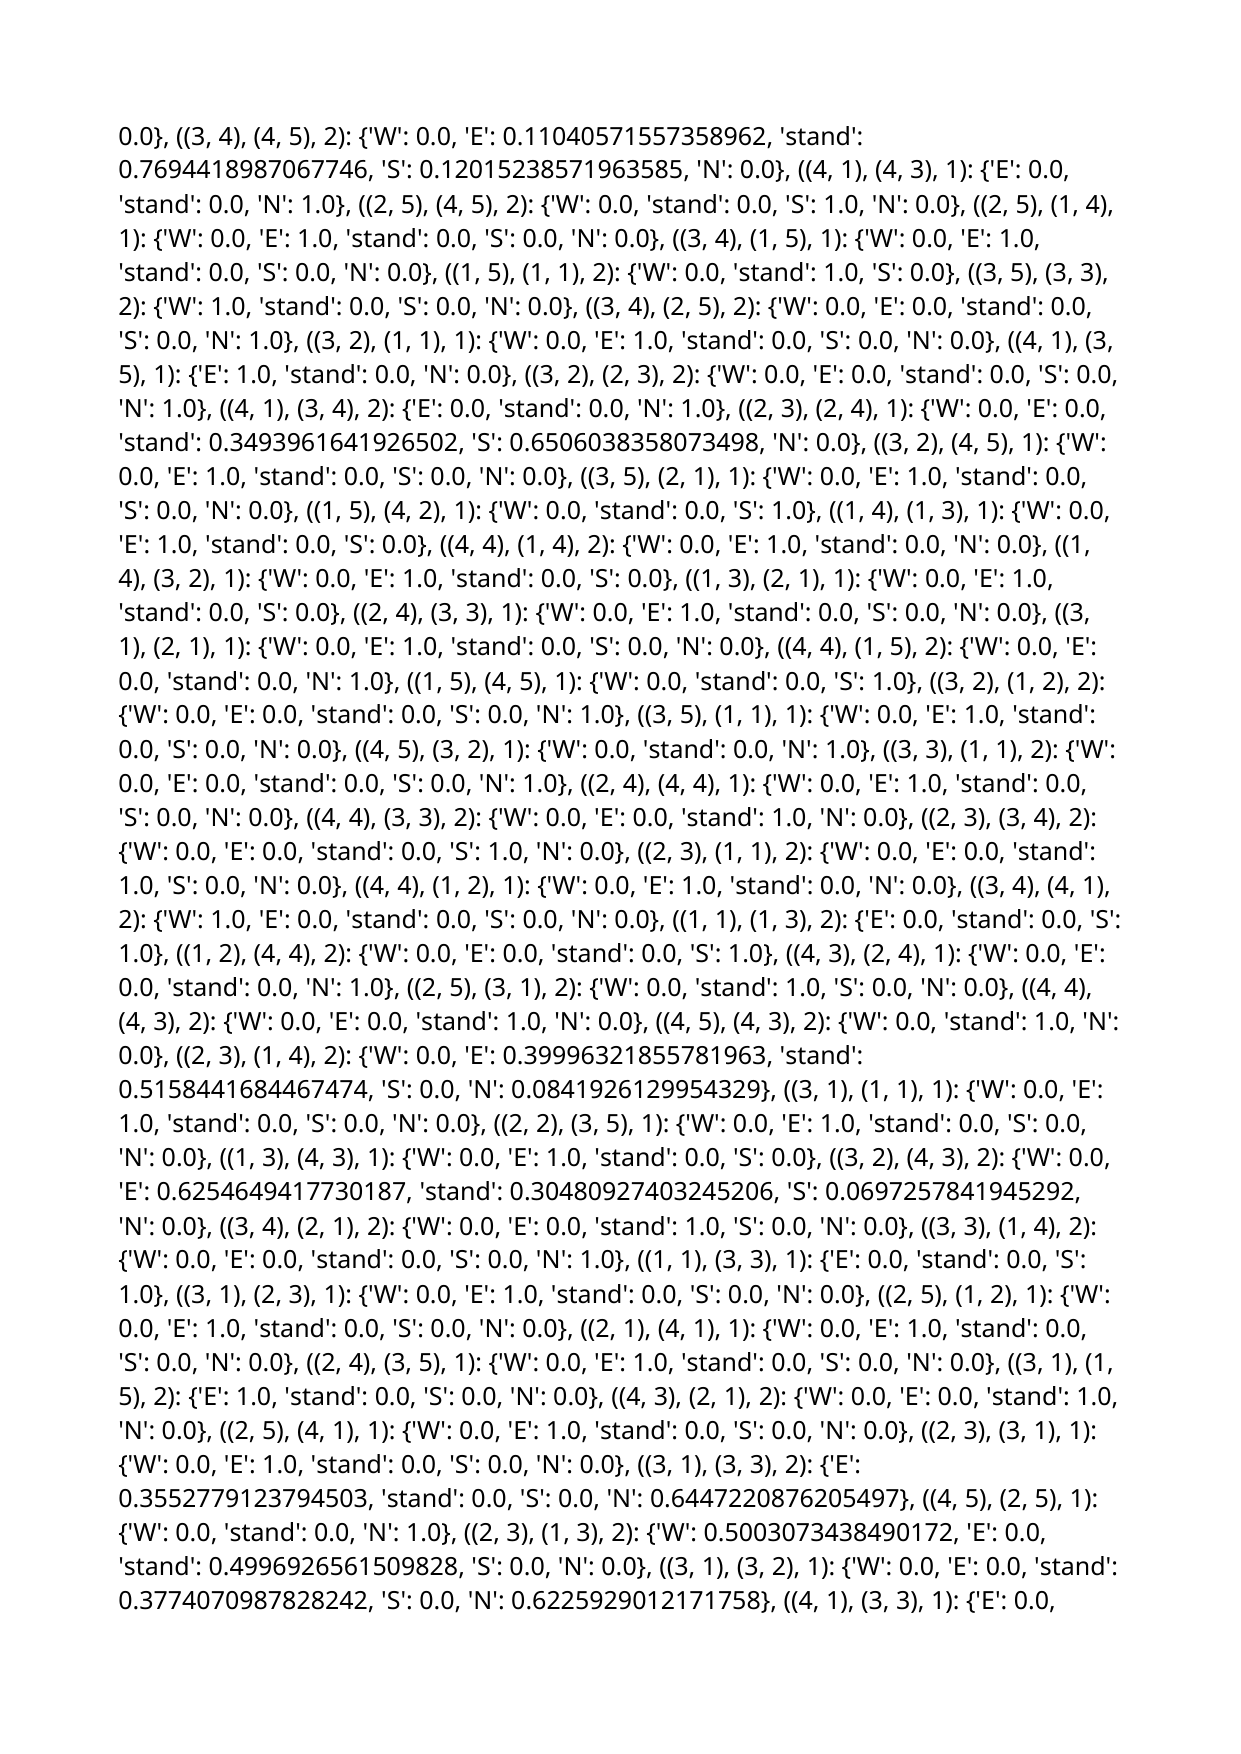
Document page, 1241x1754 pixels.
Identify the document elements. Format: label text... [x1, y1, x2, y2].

text 0.0}, ((3, 4), (4, 5), 2): {'W': 0.0, 'E': 0.11040571557358962, 'stand': 0.7694418987067746, 'S': 0.12015238571963585, 'N': 0.0}, ((4, 1), (4, 3), 1): {'E': 0.0, 'stand': 0.0, 'N': 1.0}, ((2, 5), (4, 5), 2): {'W': 0.0, 'stand': 0.0, 'S': 1.0, 'N': 0.0}, ((2, 5), (1, 4), 1): {'W': 0.0, 'E': 1.0, 'stand': 0.0, 'S': 0.0, 'N': 0.0}, ((3, 4), (1, 5), 1): {'W': 0.0, 'E': 1.0, 'stand': 0.0, 'S': 0.0, 'N': 0.0}, ((1, 5), (1, 1), 2): {'W': 0.0, 'stand': 1.0, 'S': 0.0}, ((3, 5), (3, 3), 2): {'W': 1.0, 'stand': 0.0, 'S': 0.0, 'N': 0.0}, ((3, 4), (2, 5), 2): {'W': 0.0, 'E': 0.0, 'stand': 0.0, 'S': 0.0, 'N': 1.0}, ((3, 2), (1, 1), 1): {'W': 0.0, 'E': 1.0, 'stand': 0.0, 'S': 0.0, 'N': 0.0}, ((4, 1), (3, 5), 1): {'E': 1.0, 'stand': 0.0, 'N': 0.0}, ((3, 2), (2, 3), 2): {'W': 0.0, 'E': 0.0, 'stand': 0.0, 'S': 0.0, 'N': 1.0}, ((4, 1), (3, 4), 2): {'E': 0.0, 'stand': 0.0, 'N': 1.0}, ((2, 3), (2, 4), 1): {'W': 0.0, 'E': 0.0, 'stand': 0.3493961641926502, 'S': 0.6506038358073498, 'N': 0.0}, ((3, 2), (4, 5), 1): {'W': 0.0, 'E': 1.0, 'stand': 0.0, 'S': 0.0, 'N': 0.0}, ((3, 5), (2, 1), 1): {'W': 0.0, 'E': 1.0, 'stand': 0.0, 'S': 0.0, 'N': 0.0}, ((1, 5), (4, 2), 1): {'W': 0.0, 'stand': 0.0, 'S': 1.0}, ((1, 4), (1, 3), 1): {'W': 0.0, 'E': 1.0, 'stand': 0.0, 'S': 0.0}, ((4, 4), (1, 4), 2): {'W': 0.0, 'E': 1.0, 'stand': 0.0, 'N': 0.0}, ((1, 4), (3, 2), 1): {'W': 0.0, 'E': 1.0, 'stand': 0.0, 'S': 0.0}, ((1, 3), (2, 1), 1): {'W': 0.0, 'E': 1.0, 'stand': 0.0, 'S': 0.0}, ((2, 4), (3, 3), 1): {'W': 0.0, 'E': 1.0, 'stand': 0.0, 'S': 0.0, 'N': 0.0}, ((3, 1), (2, 1), 1): {'W': 0.0, 'E': 1.0, 'stand': 0.0, 'S': 0.0, 'N': 0.0}, ((4, 4), (1, 5), 2): {'W': 0.0, 'E': 0.0, 'stand': 0.0, 'N': 1.0}, ((1, 5), (4, 5), 1): {'W': 0.0, 'stand': 0.0, 'S': 1.0}, ((3, 2), (1, 2), 2): {'W': 0.0, 'E': 0.0, 'stand': 0.0, 'S': 0.0, 'N': 1.0}, ((3, 5), (1, 1), 1): {'W': 0.0, 'E': 1.0, 'stand': 0.0, 'S': 0.0, 'N': 0.0}, ((4, 5), (3, 2), 1): {'W': 0.0, 'stand': 0.0, 'N': 1.0}, ((3, 3), (1, 1), 2): {'W': 0.0, 'E': 0.0, 'stand': 0.0, 'S': 0.0, 'N': 1.0}, ((2, 4), (4, 4), 1): {'W': 0.0, 'E': 1.0, 'stand': 0.0, 'S': 0.0, 'N': 0.0}, ((4, 4), (3, 3), 2): {'W': 0.0, 'E': 0.0, 'stand': 1.0, 'N': 0.0}, ((2, 3), (3, 4), 2): {'W': 0.0, 'E': 0.0, 'stand': 0.0, 'S': 1.0, 'N': 0.0}, ((2, 3), (1, 1), 2): {'W': 0.0, 'E': 0.0, 'stand': 1.0, 'S': 0.0, 'N': 0.0}, ((4, 4), (1, 2), 1): {'W': 0.0, 'E': 1.0, 'stand': 0.0, 'N': 0.0}, ((3, 4), (4, 1), 2): {'W': 1.0, 'E': 0.0, 'stand': 0.0, 'S': 0.0, 'N': 0.0}, ((1, 1), (1, 3), 2): {'E': 0.0, 'stand': 0.0, 'S': 1.0}, ((1, 2), (4, 4), 2): {'W': 0.0, 'E': 0.0, 'stand': 0.0, 'S': 1.0}, ((4, 3), (2, 4), 1): {'W': 0.0, 'E': 0.0, 'stand': 0.0, 'N': 1.0}, ((2, 5), (3, 1), 2): {'W': 0.0, 'stand': 1.0, 'S': 0.0, 'N': 0.0}, ((4, 4), (4, 3), 2): {'W': 0.0, 'E': 0.0, 'stand': 1.0, 'N': 0.0}, ((4, 5), (4, 3), 2): {'W': 0.0, 'stand': 1.0, 'N': 0.0}, ((2, 3), (1, 4), 2): {'W': 0.0, 'E': 0.39996321855781963, 'stand': 0.5158441684467474, 'S': 0.0, 'N': 0.0841926129954329}, ((3, 1), (1, 1), 1): {'W': 0.0, 'E': 1.0, 'stand': 0.0, 'S': 0.0, 'N': 0.0}, ((2, 2), (3, 5), 1): {'W': 0.0, 'E': 1.0, 'stand': 0.0, 'S': 0.0, 'N': 0.0}, ((1, 3), (4, 3), 1): {'W': 0.0, 'E': 1.0, 'stand': 0.0, 'S': 0.0}, ((3, 2), (4, 3), 2): {'W': 0.0, 'E': 0.6254649417730187, 'stand': 0.30480927403245206, 'S': 0.0697257841945292, 'N': 0.0}, ((3, 4), (2, 1), 2): {'W': 0.0, 'E': 0.0, 'stand': 1.0, 'S': 0.0, 'N': 0.0}, ((3, 3), (1, 4), 2): {'W': 0.0, 'E': 0.0, 'stand': 0.0, 'S': 0.0, 'N': 1.0}, ((1, 1), (3, 3), 1): {'E': 0.0, 'stand': 0.0, 'S': 1.0}, ((3, 1), (2, 3), 1): {'W': 0.0, 'E': 1.0, 'stand': 0.0, 'S': 0.0, 'N': 0.0}, ((2, 5), (1, 2), 1): {'W': 0.0, 'E': 1.0, 'stand': 0.0, 'S': 0.0, 'N': 0.0}, ((2, 1), (4, 1), 1): {'W': 0.0, 'E': 1.0, 'stand': 0.0, 'S': 0.0, 'N': 0.0}, ((2, 4), (3, 5), 1): {'W': 0.0, 'E': 1.0, 'stand': 0.0, 'S': 0.0, 'N': 0.0}, ((3, 1), (1, 5), 2): {'E': 1.0, 'stand': 0.0, 'S': 0.0, 'N': 0.0}, ((4, 3), (2, 1), 2): {'W': 0.0, 'E': 0.0, 'stand': 1.0, 'N': 0.0}, ((2, 5), (4, 1), 1): {'W': 0.0, 'E': 1.0, 'stand': 0.0, 'S': 0.0, 'N': 0.0}, ((2, 3), (3, 1), 1): {'W': 0.0, 'E': 1.0, 'stand': 0.0, 'S': 0.0, 'N': 0.0}, ((3, 1), (3, 3), 2): {'E': 0.3552779123794503, 'stand': 0.0, 'S': 0.0, 'N': 0.6447220876205497}, ((4, 5), (2, 5), 1): {'W': 0.0, 'stand': 0.0, 'N': 1.0}, ((2, 3), (1, 3), 2): {'W': 0.5003073438490172, 'E': 0.0, 'stand': 0.4996926561509828, 'S': 0.0, 'N': 0.0}, ((3, 1), (3, 2), 1): {'W': 0.0, 'E': 0.0, 'stand': 0.3774070987828242, 'S': 0.0, 'N': 0.6225929012171758}, ((4, 1), (3, 3), 1): {'E': 0.0, [118, 118, 1122, 1617]
